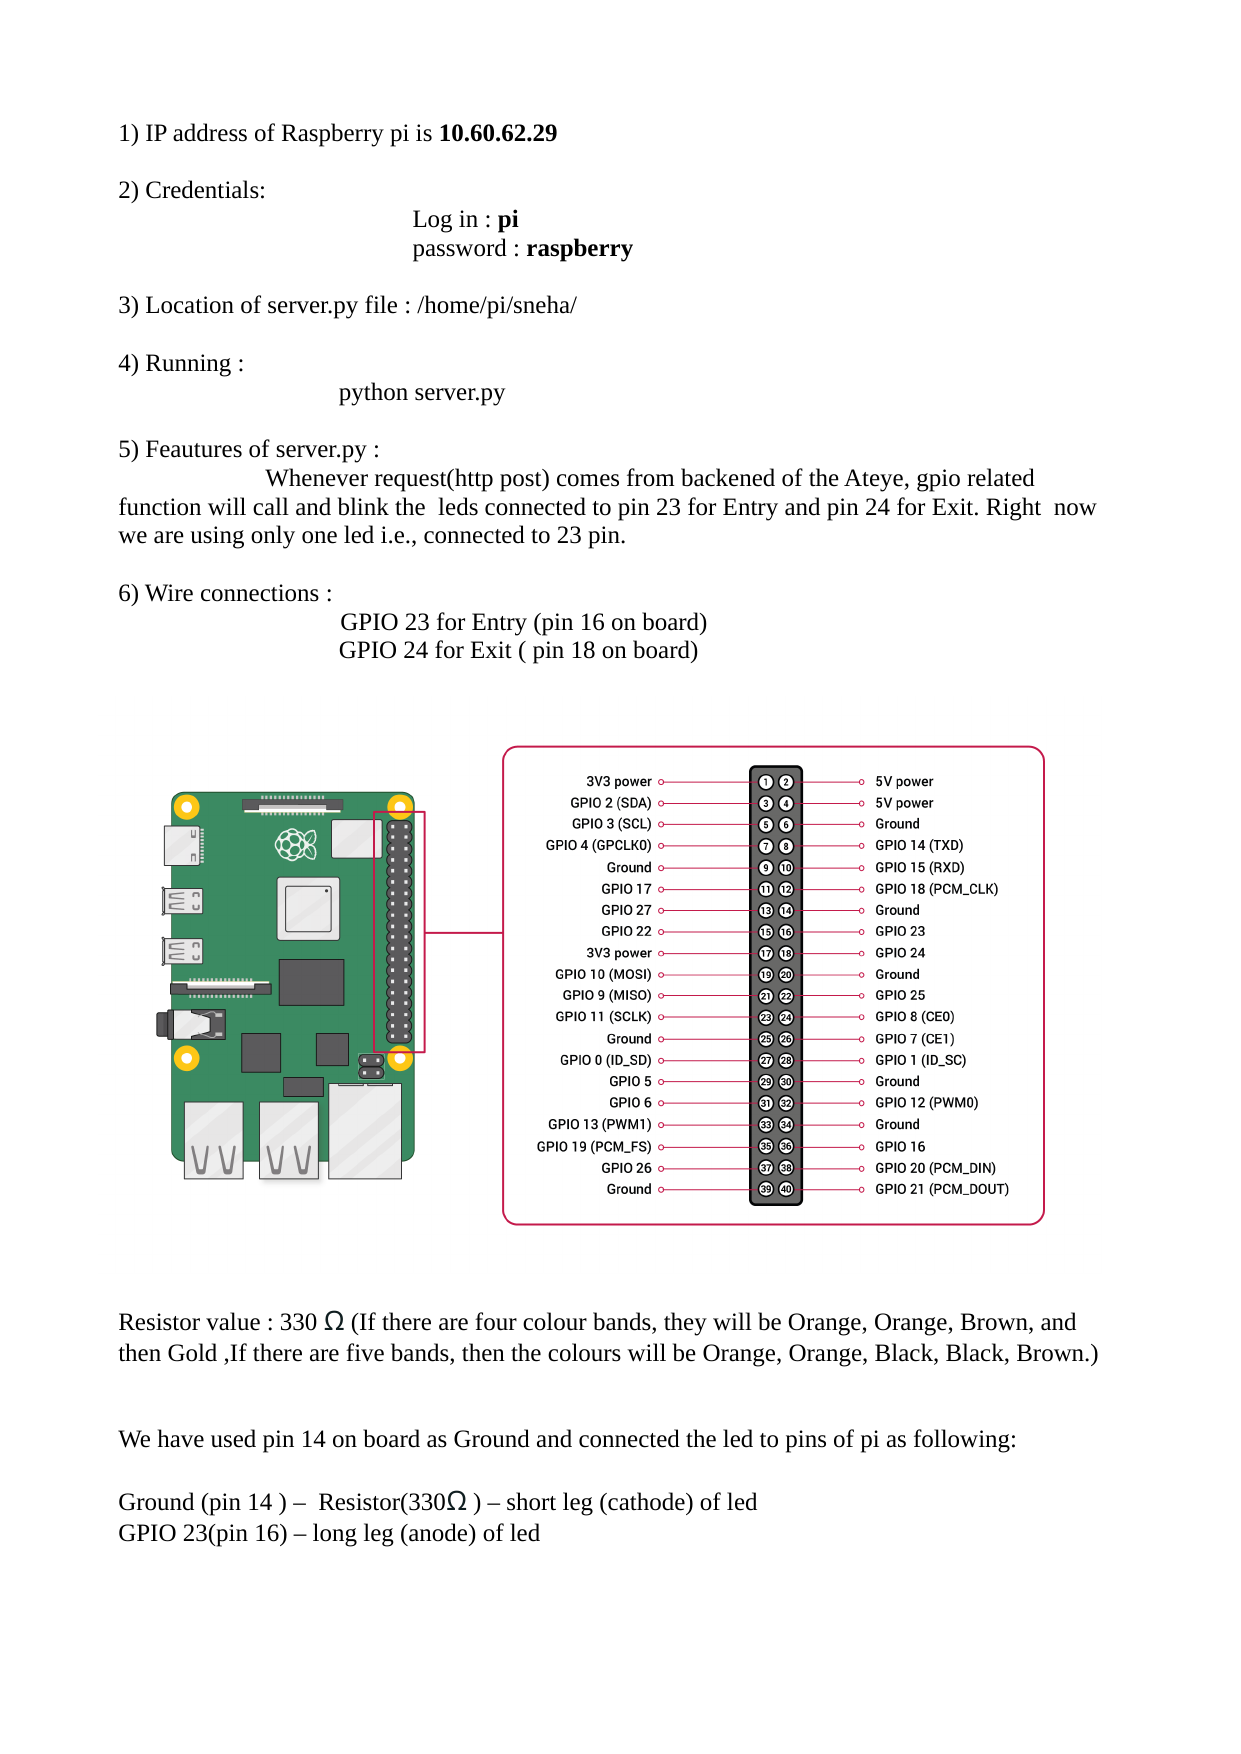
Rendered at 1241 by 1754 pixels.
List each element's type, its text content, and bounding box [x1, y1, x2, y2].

text 2) Credentials: [118, 176, 1122, 204]
text 1) IP address of Raspberry pi is 10.60.62.29 [118, 118, 1122, 147]
text Whenever request(http post) comes from backened of the Ateye, gpio related function will call and blink the leds connected to pin 23 for Entry and pin 24 for Exit. Right now we are using only one led i.e., connected to 23 pin. [118, 463, 1122, 549]
text 3) Location of server.py file : /home/pi/sneha/ [118, 291, 1122, 319]
text password : raspberry [118, 233, 1122, 262]
picture [97, 696, 1102, 1274]
text GPIO 24 for Exit ( pin 18 on board) [118, 636, 1122, 664]
text Ground (pin 14 ) – Resistor(330Ω ) – short leg (cathode) of led [118, 1482, 1122, 1518]
text 4) Running : [118, 348, 1122, 377]
text Resistor value : 330 Ω (If there are four colour bands, they will be Orange, Orange, Brown, and then Gold ,If there are five bands, then the colours will be Orange, Orange, Black, Black, Brown.) [118, 1302, 1122, 1367]
text GPIO 23 for Entry (pin 16 on board) [118, 607, 1122, 636]
text python server.py [118, 377, 1122, 406]
text GPIO 23(pin 16) – long leg (anode) of led [118, 1518, 1122, 1547]
text 5) Feautures of server.py : [118, 434, 1122, 463]
text We have used pin 14 on board as Ground and connected the led to pins of pi as following: [118, 1424, 1122, 1453]
text 6) Wire connections : [118, 578, 1122, 607]
text Log in : pi [118, 204, 1122, 233]
